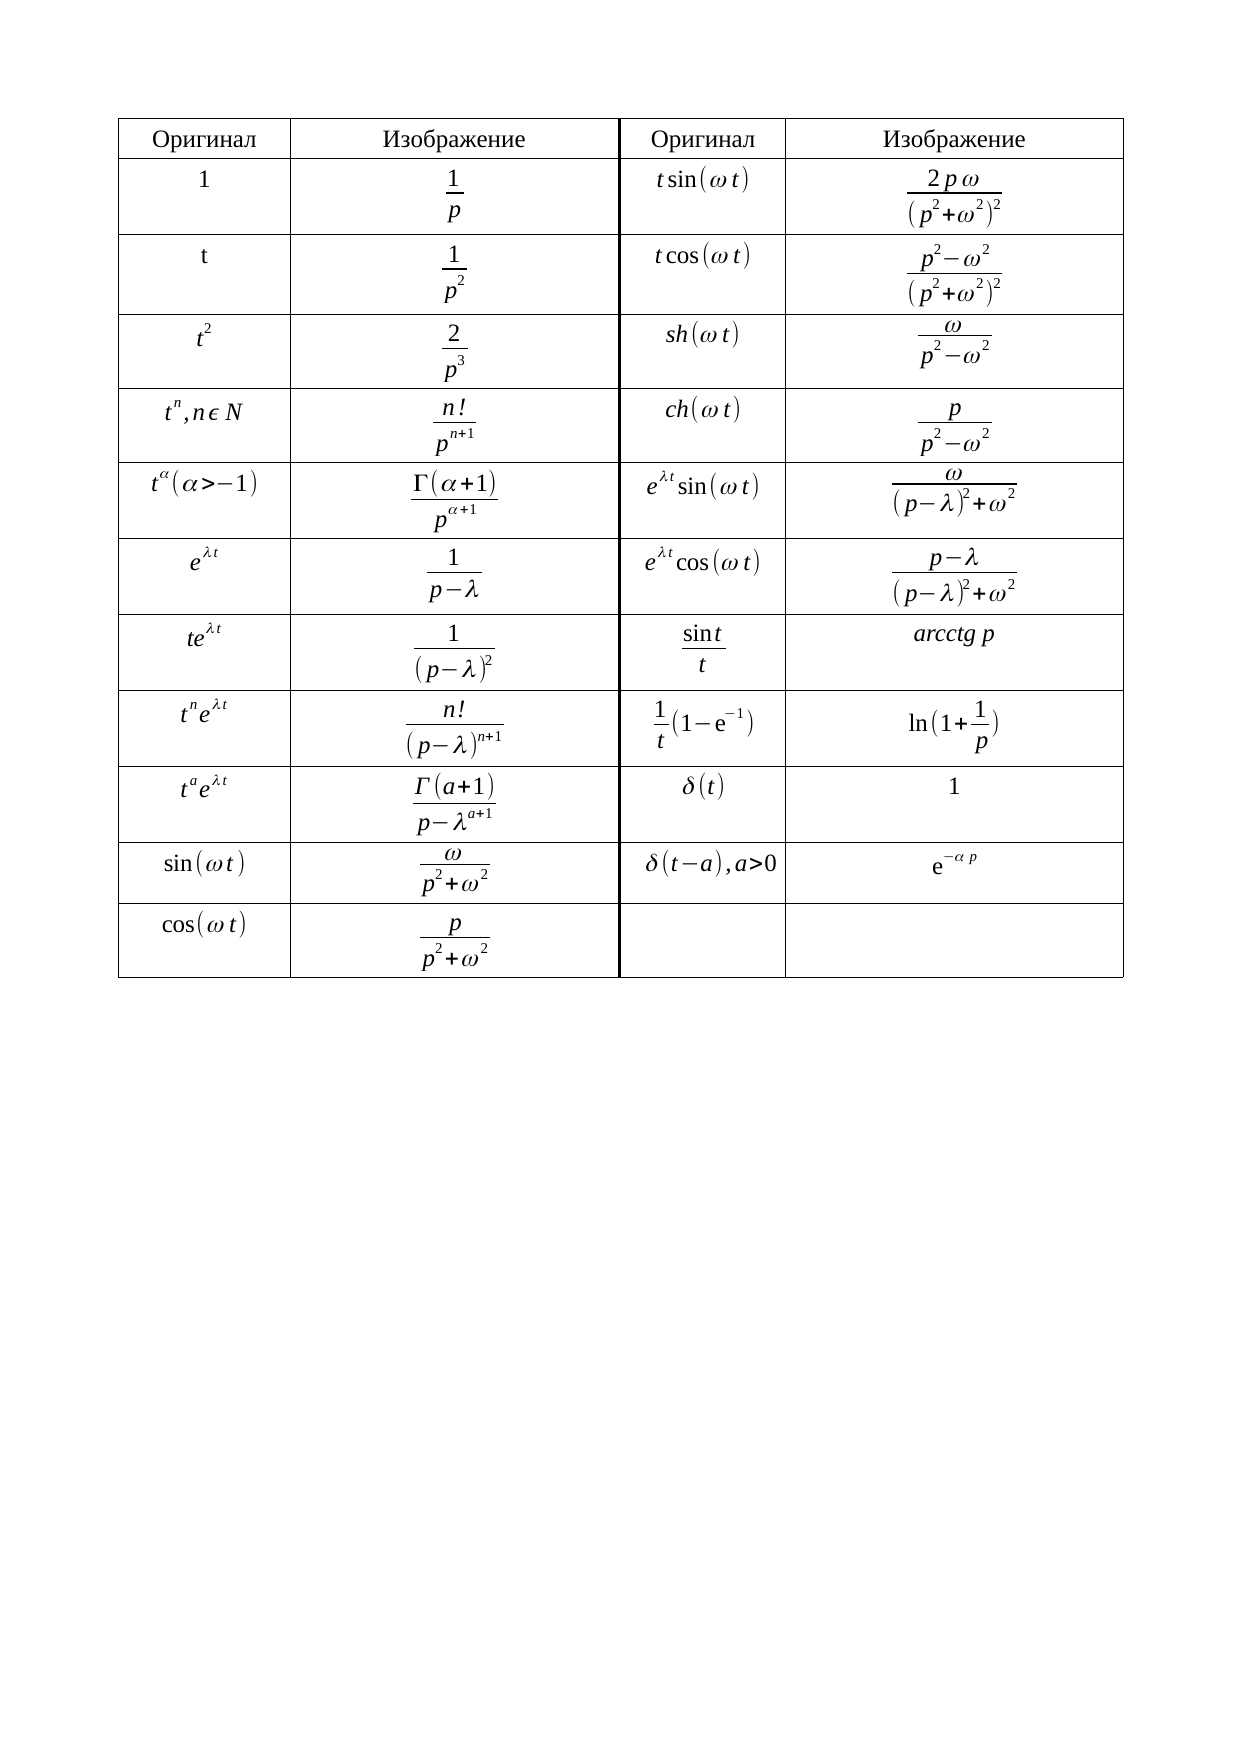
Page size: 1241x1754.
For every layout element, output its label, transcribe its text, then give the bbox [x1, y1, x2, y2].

table_cell [291, 159, 618, 234]
table_cell [119, 315, 290, 388]
table_cell [786, 159, 1123, 234]
table_cell [621, 691, 785, 766]
table_header Оригинал [621, 119, 785, 158]
table_cell [621, 615, 785, 690]
table_cell [291, 463, 618, 538]
table_cell [291, 389, 618, 462]
table_cell [291, 767, 618, 842]
table_header Изображение [291, 119, 618, 158]
table_cell [621, 904, 785, 977]
table_cell [621, 463, 785, 538]
table_cell [119, 389, 290, 462]
table_cell [291, 235, 618, 314]
table_cell [621, 843, 785, 903]
table_cell [119, 615, 290, 690]
table_cell 1 [786, 767, 1123, 842]
table_cell [621, 235, 785, 314]
table_header Оригинал [119, 119, 290, 158]
table_cell [621, 159, 785, 234]
table_cell [786, 539, 1123, 614]
table_cell [621, 767, 785, 842]
table_cell [291, 904, 618, 977]
table_cell [291, 539, 618, 614]
table_cell [786, 315, 1123, 388]
table_cell [621, 389, 785, 462]
table_cell [291, 615, 618, 690]
table_cell [119, 843, 290, 903]
table_cell [786, 463, 1123, 538]
table_cell [786, 691, 1123, 766]
table_header Изображение [786, 119, 1123, 158]
table_cell t [119, 235, 290, 314]
table_cell 1 [119, 159, 290, 234]
table_cell [119, 539, 290, 614]
table_cell [119, 463, 290, 538]
table_cell [786, 904, 1123, 977]
table_cell [291, 315, 618, 388]
table_cell [786, 615, 1123, 690]
table_cell [621, 315, 785, 388]
table_cell [786, 389, 1123, 462]
table_cell [786, 843, 1123, 903]
table_cell [119, 691, 290, 766]
table_cell [291, 843, 618, 903]
table_cell [119, 904, 290, 977]
table_cell [786, 235, 1123, 314]
table_cell [119, 767, 290, 842]
table_cell [291, 691, 618, 766]
table_cell [621, 539, 785, 614]
